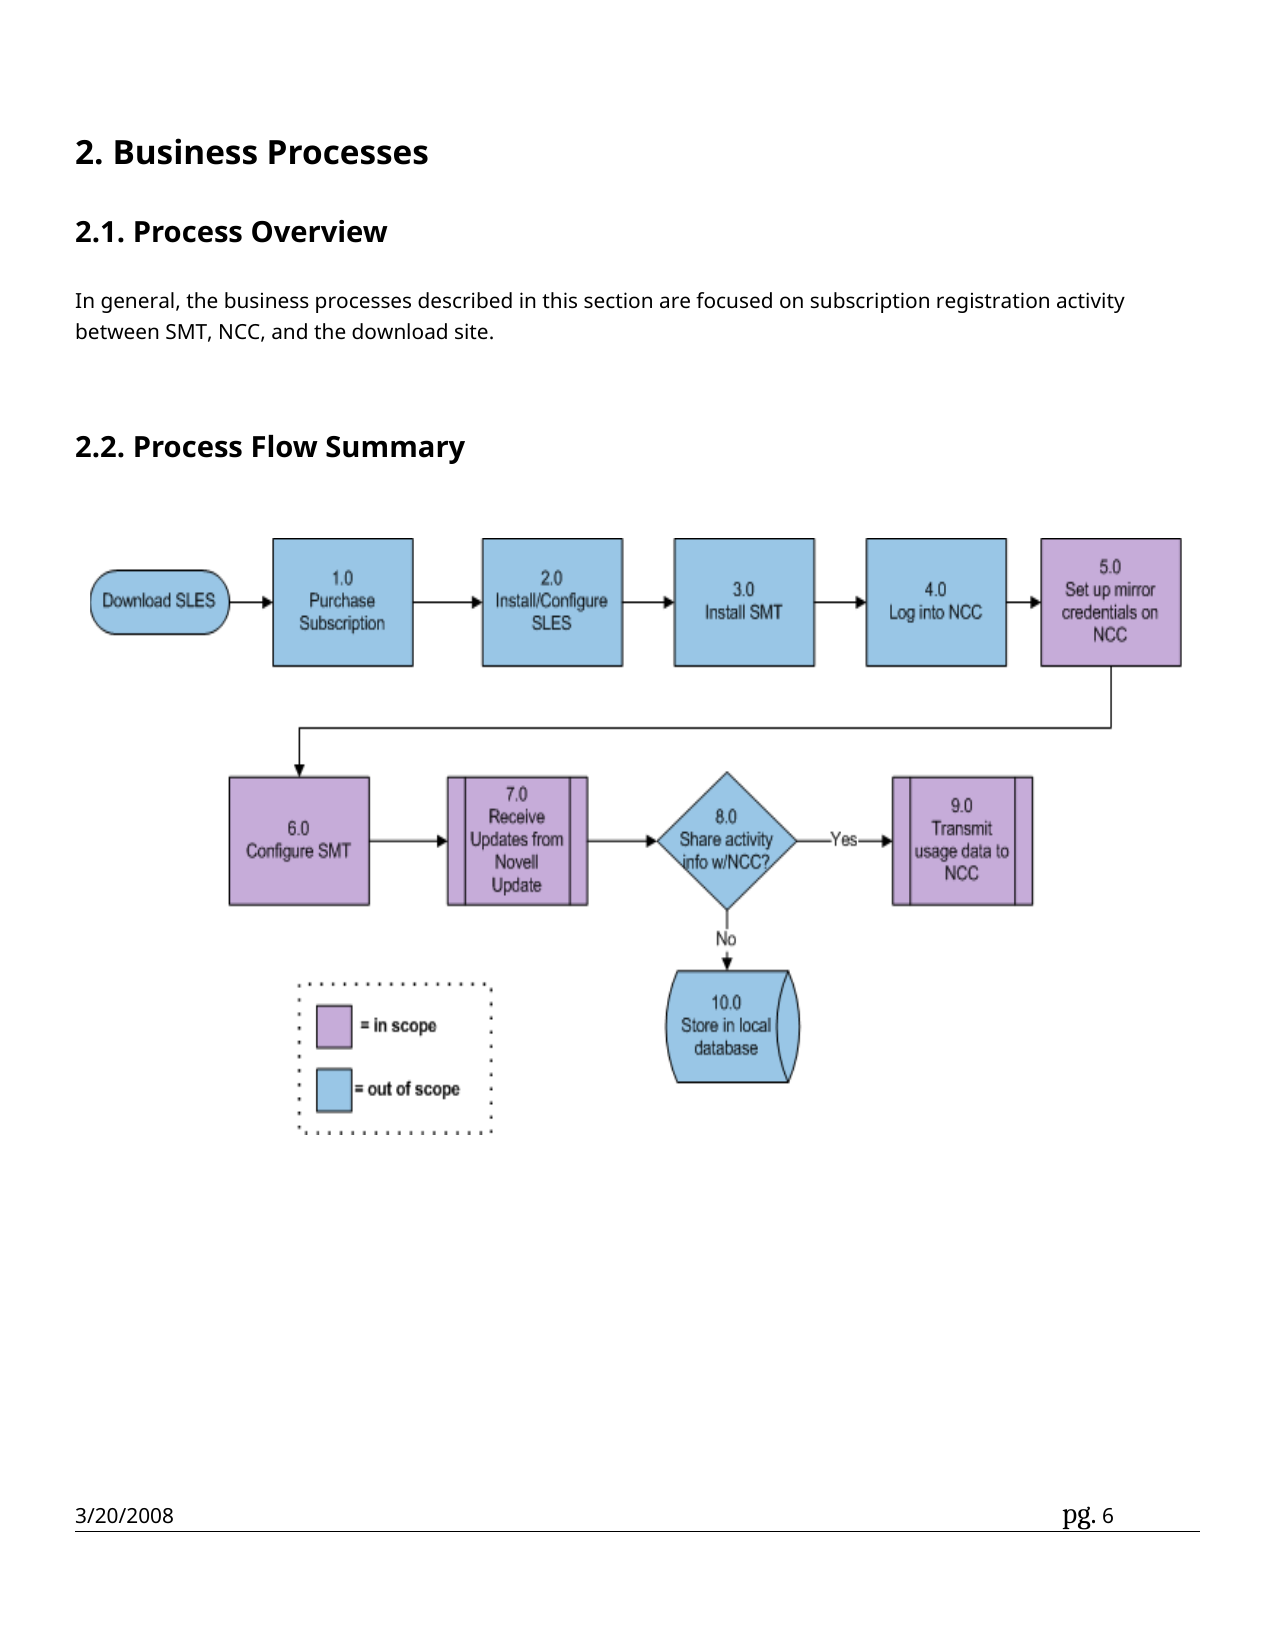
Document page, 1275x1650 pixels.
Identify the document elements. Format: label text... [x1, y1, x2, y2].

text In general, the business processes described in this section are focused on subscription registration activity between SMT, NCC, and the download site. [75, 286, 1200, 346]
subtitle Business Processes [75, 128, 1200, 174]
picture [90, 538, 1182, 1135]
subtitle Process Flow Summary [75, 426, 1200, 466]
subtitle Process Overview [75, 211, 1200, 251]
